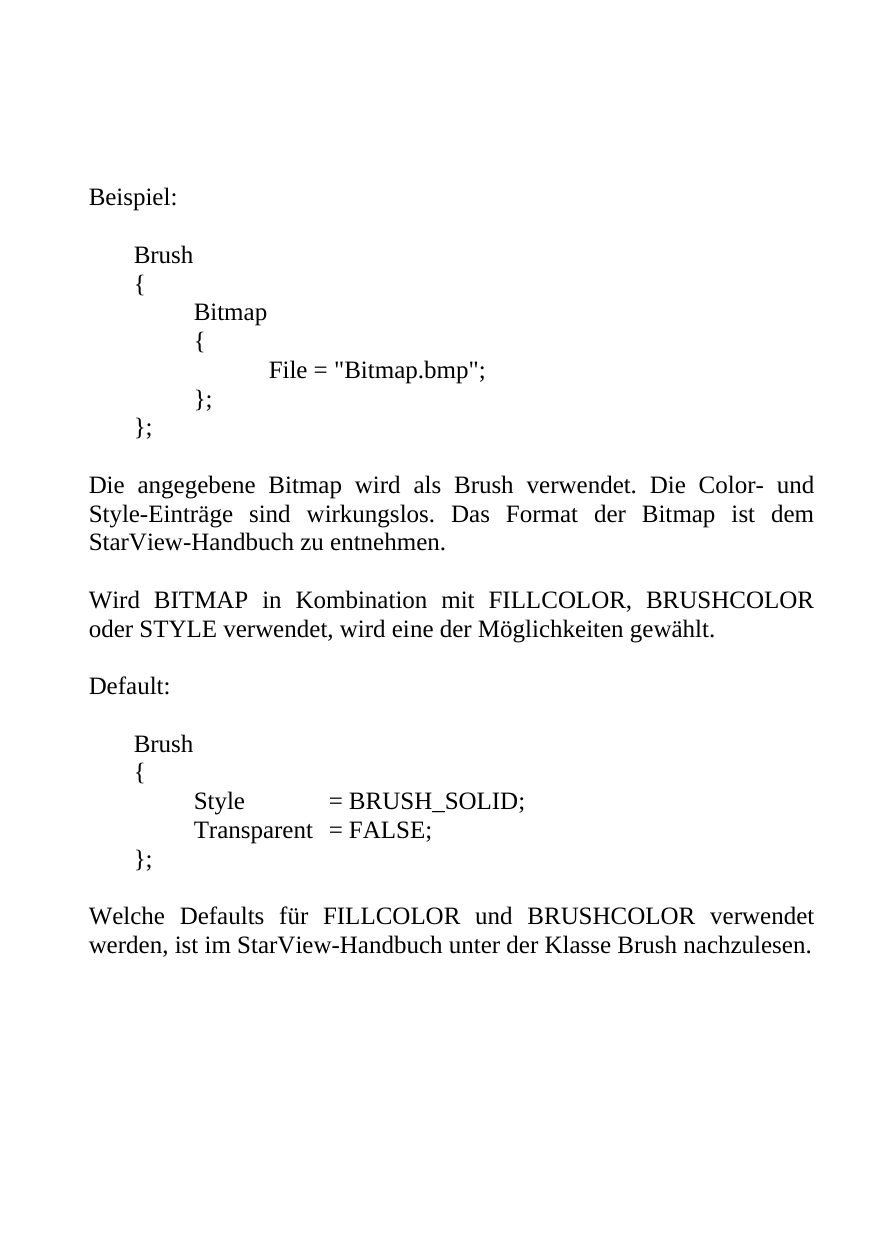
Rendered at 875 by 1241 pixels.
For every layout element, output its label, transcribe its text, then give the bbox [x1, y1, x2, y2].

list }; [88, 384, 815, 412]
list }; [88, 412, 815, 441]
list { [88, 326, 815, 355]
list Transparent = FALSE; [88, 815, 815, 844]
list { [88, 757, 815, 786]
list }; [88, 844, 815, 872]
list { [88, 269, 815, 297]
list Bitmap [88, 297, 815, 326]
list Brush [88, 729, 815, 757]
text Wird BITMAP in Kombination mit FILLCOLOR, BRUSHCOLOR oder STYLE verwendet, wird eine der Möglichkeiten gewählt. [88, 585, 815, 642]
text Default: [88, 671, 815, 700]
text Beispiel: [88, 182, 815, 211]
list Brush [88, 240, 815, 269]
list Style = BRUSH_SOLID; [88, 786, 815, 815]
text Die angegebene Bitmap wird als Brush verwendet. Die Color- und Style-Einträge sind wirkungslos. Das Format der Bitmap ist dem StarView-Handbuch zu entnehmen. [88, 470, 815, 556]
text Welche Defaults für FILLCOLOR und BRUSHCOLOR verwendet werden, ist im StarView-Handbuch unter der Klasse Brush nachzulesen. [88, 901, 815, 959]
list File = "Bitmap.bmp"; [88, 355, 815, 384]
